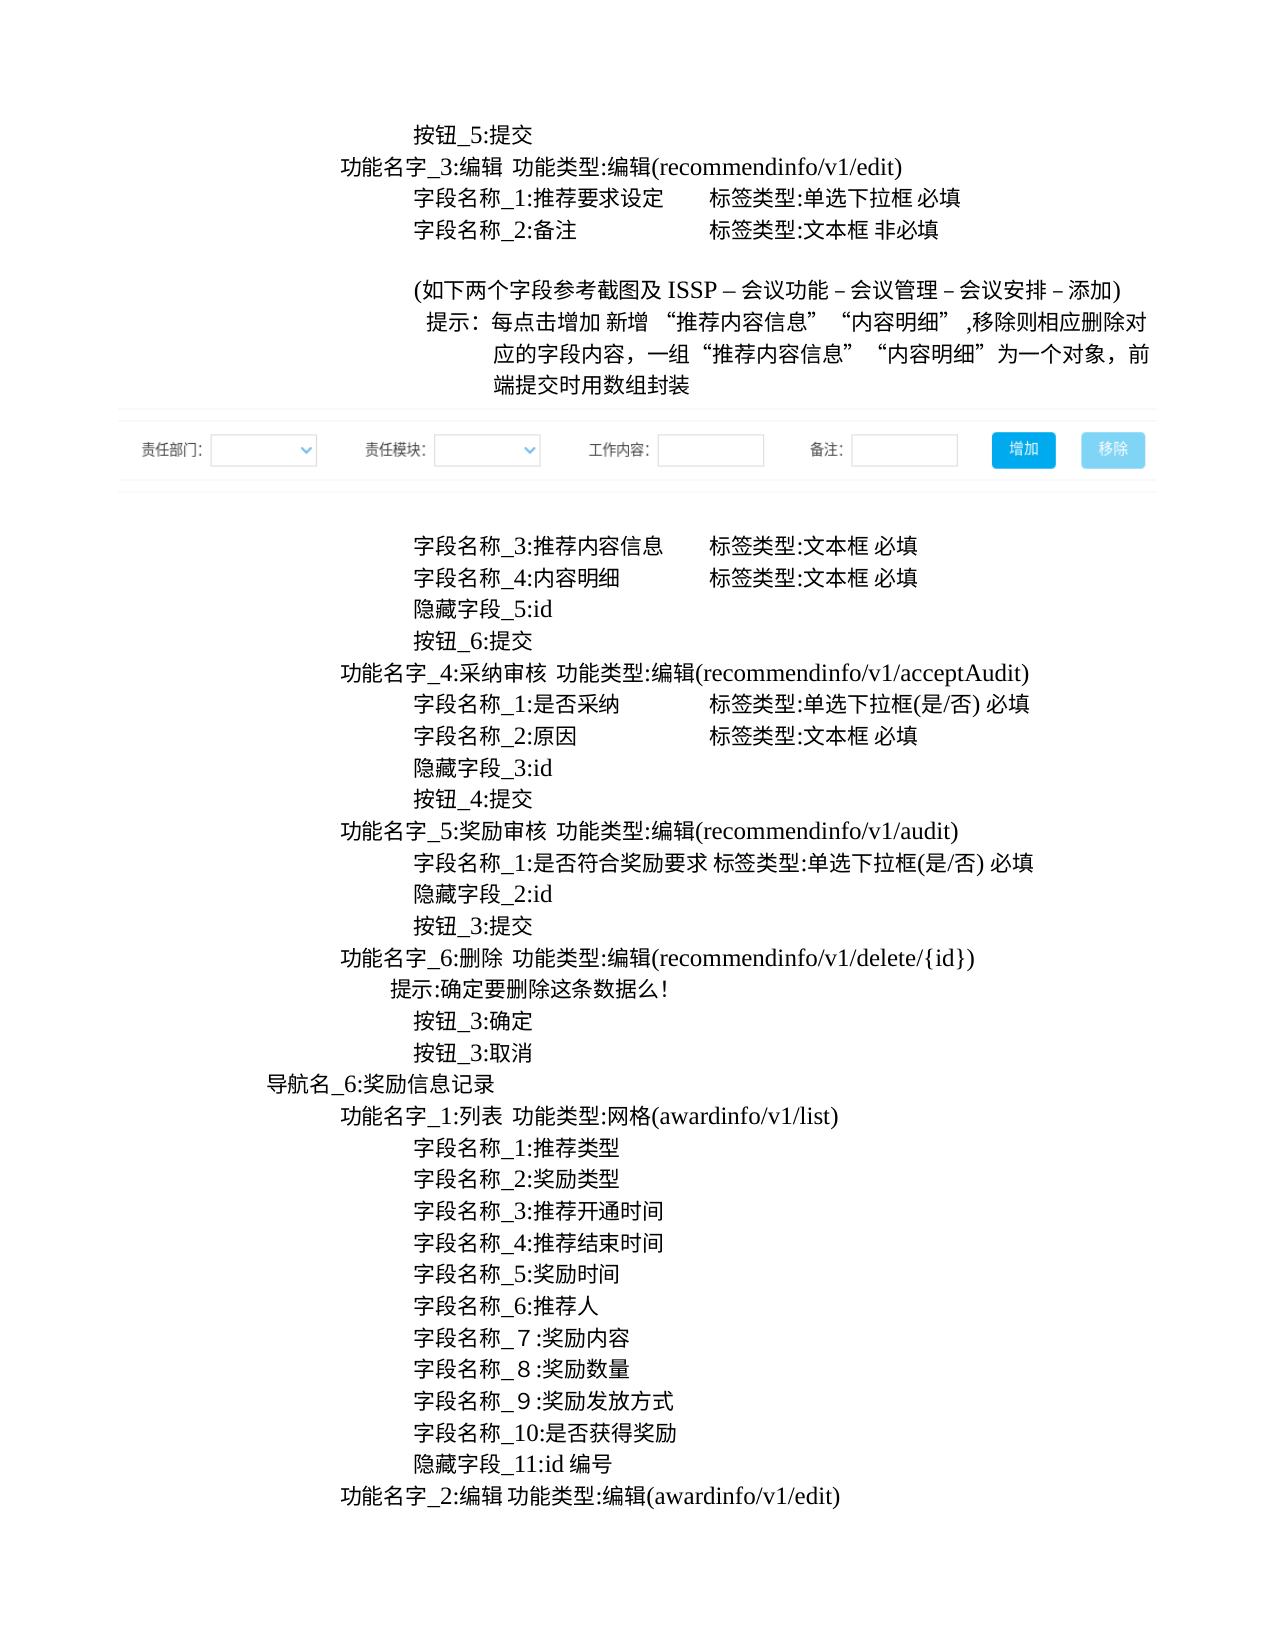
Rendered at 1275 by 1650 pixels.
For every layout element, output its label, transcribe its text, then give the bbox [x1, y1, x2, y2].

text 字段名称_10:是否获得奖励 [118, 1416, 1157, 1447]
text 字段名称_1:推荐类型 [118, 1131, 1157, 1162]
text 导航名_6:奖励信息记录 [118, 1067, 1157, 1099]
picture [118, 400, 1157, 501]
text 功能名字_4:采纳审核 功能类型:编辑(recommendinfo/v1/acceptAudit) [118, 656, 1157, 687]
text 字段名称_2:奖励类型 [118, 1162, 1157, 1194]
text 功能名字_6:删除 功能类型:编辑(recommendinfo/v1/delete/{id}) [118, 941, 1157, 972]
text 字段名称_1:推荐要求设定 标签类型:单选下拉框 必填 [118, 181, 1157, 213]
text 字段名称_3:推荐开通时间 [118, 1194, 1157, 1226]
text 字段名称_5:奖励时间 [118, 1257, 1157, 1289]
text 功能名字_1:列表 功能类型:网格(awardinfo/v1/list) [118, 1099, 1157, 1131]
text 功能名字_2:编辑 功能类型:编辑(awardinfo/v1/edit) [118, 1479, 1157, 1511]
text 字段名称_1:是否采纳 标签类型:单选下拉框(是/否) 必填 [118, 687, 1157, 719]
text 提示:确定要删除这条数据么！ [118, 972, 1157, 1004]
text 字段名称_７:奖励内容 [118, 1321, 1157, 1352]
text 字段名称_3:推荐内容信息 标签类型:文本框 必填 [118, 529, 1157, 561]
text 按钮_4:提交 [118, 782, 1157, 814]
text 按钮_5:提交 [118, 118, 1157, 150]
text 字段名称_6:推荐人 [118, 1289, 1157, 1321]
text 按钮_6:提交 [118, 624, 1157, 656]
text 功能名字_5:奖励审核 功能类型:编辑(recommendinfo/v1/audit) [118, 814, 1157, 846]
text 隐藏字段_3:id [118, 751, 1157, 782]
text 字段名称_1:是否符合奖励要求 标签类型:单选下拉框(是/否) 必填 [118, 846, 1157, 877]
text 按钮_3:提交 [118, 909, 1157, 941]
text 隐藏字段_11:id编号 [118, 1447, 1157, 1479]
text 字段名称_2:原因 标签类型:文本框 必填 [118, 719, 1157, 751]
text 按钮_3:取消 [118, 1036, 1157, 1067]
text 字段名称_4:内容明细 标签类型:文本框 必填 [118, 561, 1157, 592]
text 提示：每点击增加 新增 “推荐内容信息”“内容明细” ,移除则相应删除对 应的字段内容，一组“推荐内容信息”“内容明细”为一个对象，前 端提交时用数组封装 [118, 305, 1157, 400]
text 字段名称_９:奖励发放方式 [118, 1384, 1157, 1416]
text (如下两个字段参考截图及 ISSP – 会议功能 – 会议管理 – 会议安排 – 添加) [118, 273, 1157, 305]
text 字段名称_2:备注 标签类型:文本框 非必填 [118, 213, 1157, 245]
text 字段名称_4:推荐结束时间 [118, 1226, 1157, 1257]
text 字段名称_８:奖励数量 [118, 1352, 1157, 1384]
text 按钮_3:确定 [118, 1004, 1157, 1036]
text 隐藏字段_5:id [118, 592, 1157, 624]
text 隐藏字段_2:id [118, 877, 1157, 909]
text 功能名字_3:编辑 功能类型:编辑(recommendinfo/v1/edit) [118, 150, 1157, 181]
